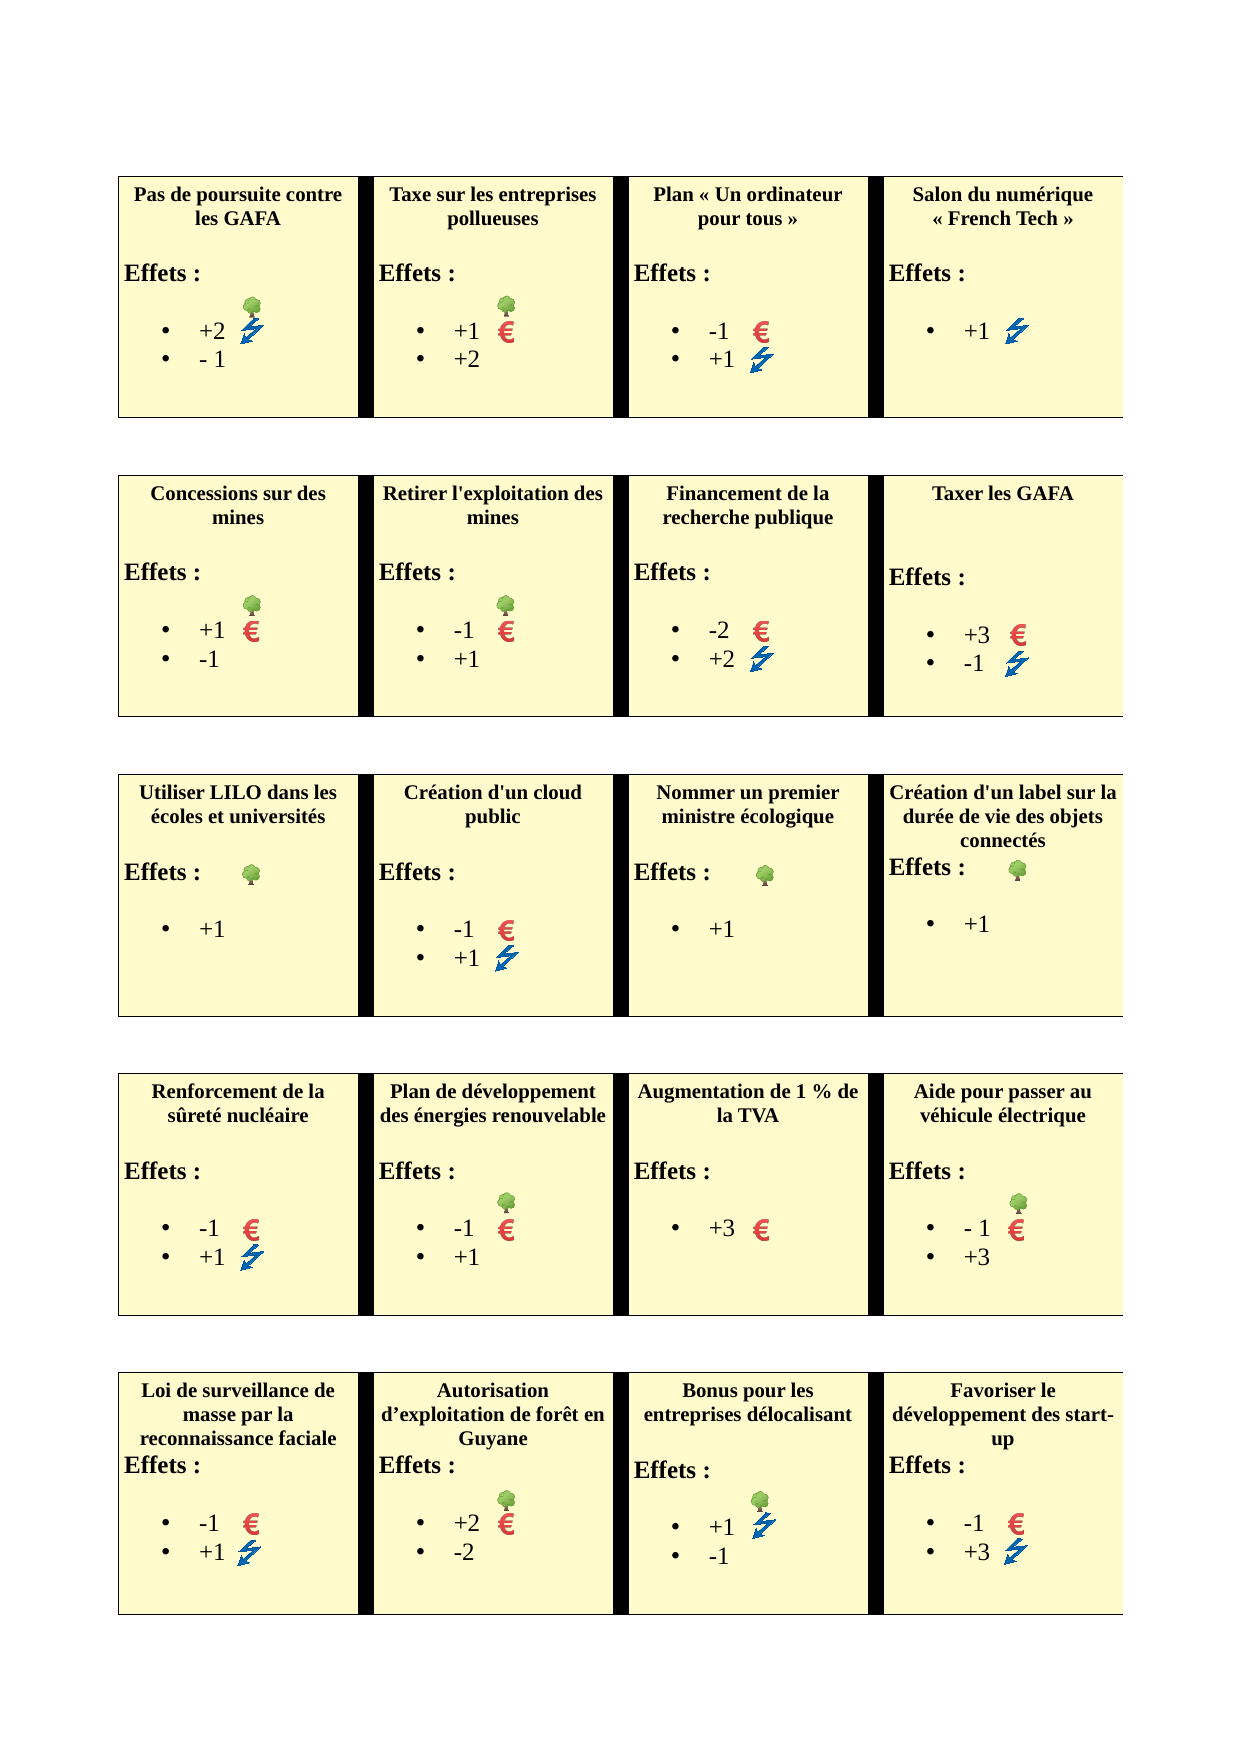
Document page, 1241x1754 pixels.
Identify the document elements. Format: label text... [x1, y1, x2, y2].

table_header Nommer un premier ministre écologique Effets : +1 [629, 775, 868, 1016]
picture [750, 321, 772, 343]
table_header Aide pour passer au véhicule électrique Effets : - 1 +3 [884, 1074, 1123, 1315]
picture [241, 621, 262, 642]
table_header [614, 177, 628, 417]
table_header [614, 1373, 628, 1614]
table_header Augmentation de 1 % de la TVA Effets : +3 [629, 1074, 868, 1315]
picture [1007, 624, 1029, 646]
picture [495, 621, 517, 642]
table_header Création d'un cloud public Effets : -1 +1 [374, 775, 613, 1016]
table_header [869, 1373, 883, 1614]
table_header [614, 1074, 628, 1315]
table_header Concessions sur des mines Effets : +1 -1 [119, 476, 358, 716]
picture [1005, 1513, 1027, 1535]
table_header Plan de développement des énergies renouvelable Effets : -1 +1 [374, 1074, 613, 1315]
picture [241, 1513, 262, 1535]
table_header [359, 1074, 373, 1315]
picture [495, 1219, 517, 1241]
table_header Taxe sur les entreprises pollueuses Effets : +1 +2 [374, 177, 613, 417]
picture [750, 1219, 772, 1241]
table_header [359, 177, 373, 417]
table_header [359, 476, 373, 716]
table_header Favoriser le développement des start-up Effets : -1 +3 [884, 1373, 1123, 1614]
table_header Loi de surveillance de masse par la reconnaissance faciale Effets : -1 +1 [119, 1373, 358, 1614]
table_header [359, 775, 373, 1016]
table_header Taxer les GAFA Effets : +3 -1 [884, 476, 1123, 716]
table_header [869, 775, 883, 1016]
table_header Financement de la recherche publique Effets : -2 +2 [629, 476, 868, 716]
table_header [359, 1373, 373, 1614]
table_header Pas de poursuite contre les GAFA Effets : +2 - 1 [119, 177, 358, 417]
picture [241, 1219, 262, 1241]
table_header Utiliser LILO dans les écoles et universités Effets : +1 [119, 775, 358, 1016]
table_header Salon du numérique « French Tech » Effets : +1 [884, 177, 1123, 417]
picture [1005, 1219, 1027, 1241]
table_header [869, 1074, 883, 1315]
table_header Plan « Un ordinateur pour tous » Effets : -1 +1 [629, 177, 868, 417]
picture [750, 621, 772, 642]
table_header [614, 775, 628, 1016]
picture [495, 920, 517, 941]
table_header [869, 476, 883, 716]
table_header Autorisation d’exploitation de forêt en Guyane Effets : +2 -2 [374, 1373, 613, 1614]
picture [495, 1513, 517, 1535]
table_header [614, 476, 628, 716]
table_header Retirer l'exploitation des mines Effets : -1 +1 [374, 476, 613, 716]
picture [495, 321, 517, 343]
table_header Bonus pour les entreprises délocalisant Effets : +1 -1 [629, 1373, 868, 1614]
table_header [869, 177, 883, 417]
table_header Renforcement de la sûreté nucléaire Effets : -1 +1 [119, 1074, 358, 1315]
table_header Création d'un label sur la durée de vie des objets connectés Effets : +1 [884, 775, 1123, 1016]
